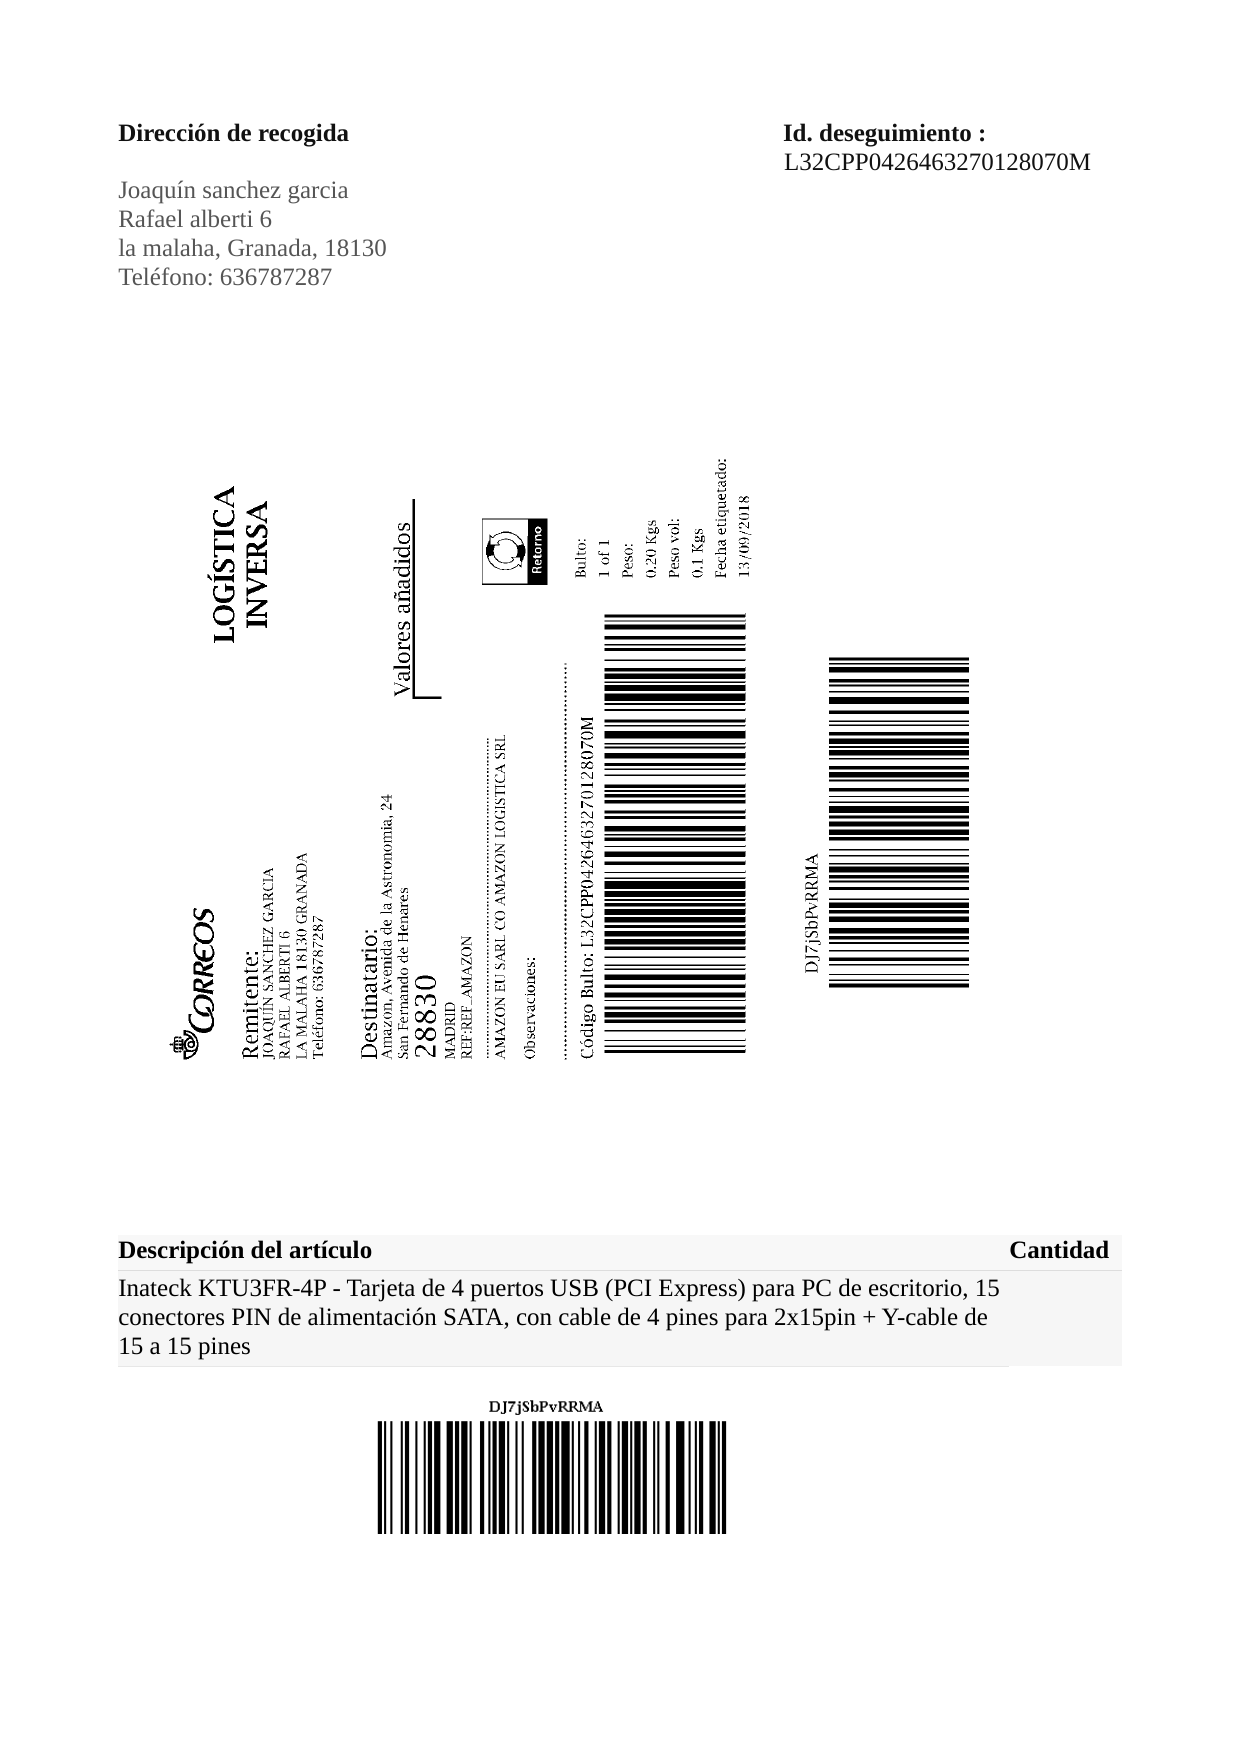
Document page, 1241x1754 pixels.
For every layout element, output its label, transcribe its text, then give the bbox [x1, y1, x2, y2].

table_header Cantidad [1009, 1235, 1122, 1270]
picture [309, 1393, 796, 1534]
text Dirección de recogida Id. deseguimiento : L32CPP0426463270128070M Joaquín sanchez garcia [118, 118, 1122, 204]
table_header Descripción del artículo [118, 1235, 1009, 1270]
text Rafael alberti 6 la malaha, Granada, 18130 Teléfono: 636787287 [118, 204, 1122, 291]
table_cell Inateck KTU3FR-4P - Tarjeta de 4 puertos USB (PCI Express) para PC de escritorio, 15 conectores PIN de alimentación SATA, con cable de 4 pines para 2x15pin + Y-cable de 15 a 15 pines [118, 1271, 1009, 1366]
picture [118, 422, 1123, 1092]
table_cell [1009, 1271, 1122, 1366]
